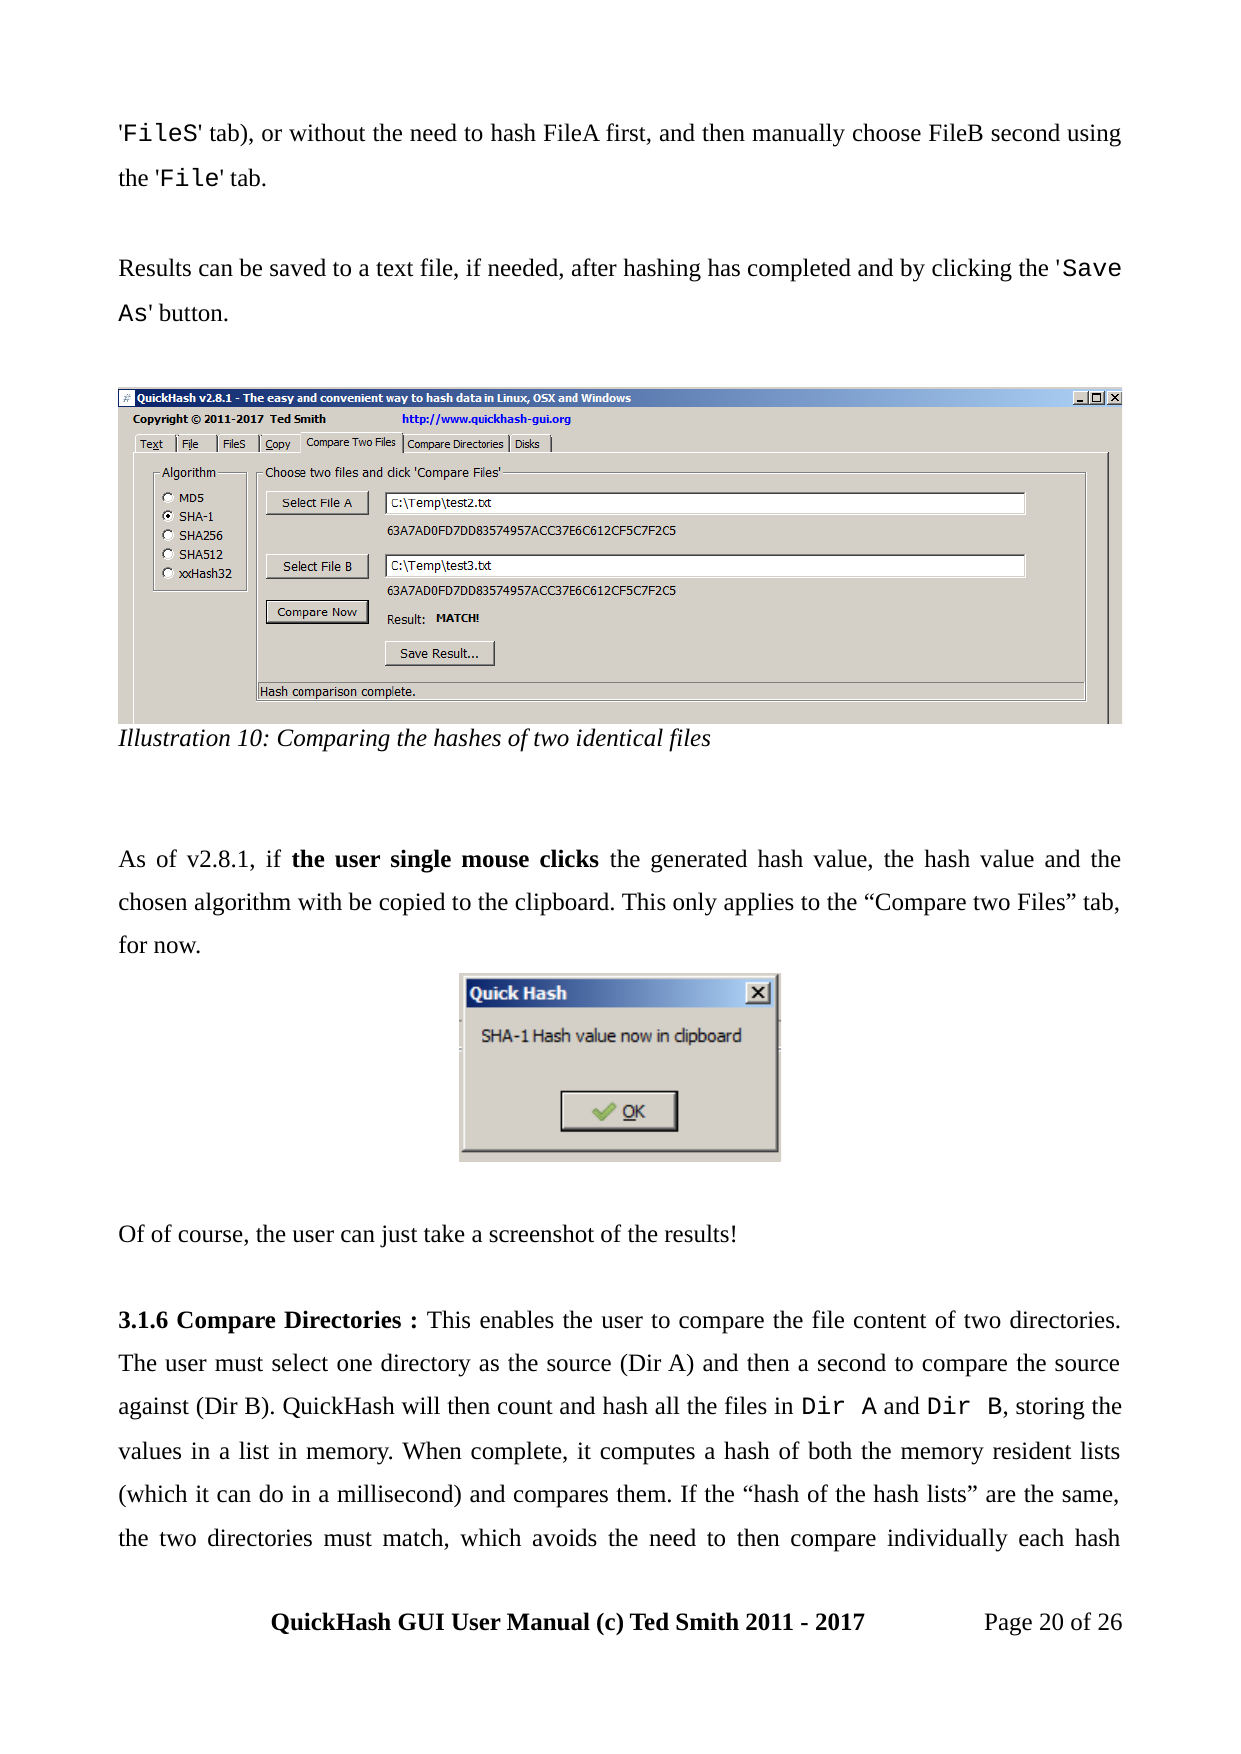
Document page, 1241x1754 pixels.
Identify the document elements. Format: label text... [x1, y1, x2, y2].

text 3.1.6 Compare Directories : This enables the user to compare the file content of two directories. The user must select one directory as the source (Dir A) and then a second to compare the source against (Dir B). QuickHash will then count and hash all the files in Dir A and Dir B, storing the values in a list in memory. When complete, it computes a hash of both the memory resident lists (which it can do in a millisecond) and compares them. If the “hash of the hash lists” are the same, the two directories must match, which avoids the need to then compare individually each hash [118, 1305, 1122, 1551]
text Of of course, the user can just take a screenshot of the results! [118, 1219, 1122, 1247]
text As of v2.8.1, if the user single mouse clicks the generated hash value, the hash value and the chosen algorithm with be copied to the clipboard. This only applies to the “Compare two Files” tab, for now. [118, 752, 1122, 959]
text 'FileS' tab), or without the need to hash FileA first, and then manually choose FileB second using the 'File' tab. [118, 118, 1122, 194]
picture [118, 387, 1123, 724]
picture [459, 973, 782, 1162]
text Results can be saved to a text file, if needed, after hashing has completed and by clicking the 'Save As' button. [118, 253, 1122, 329]
text Illustration 10: Comparing the hashes of two identical files [118, 724, 1122, 752]
